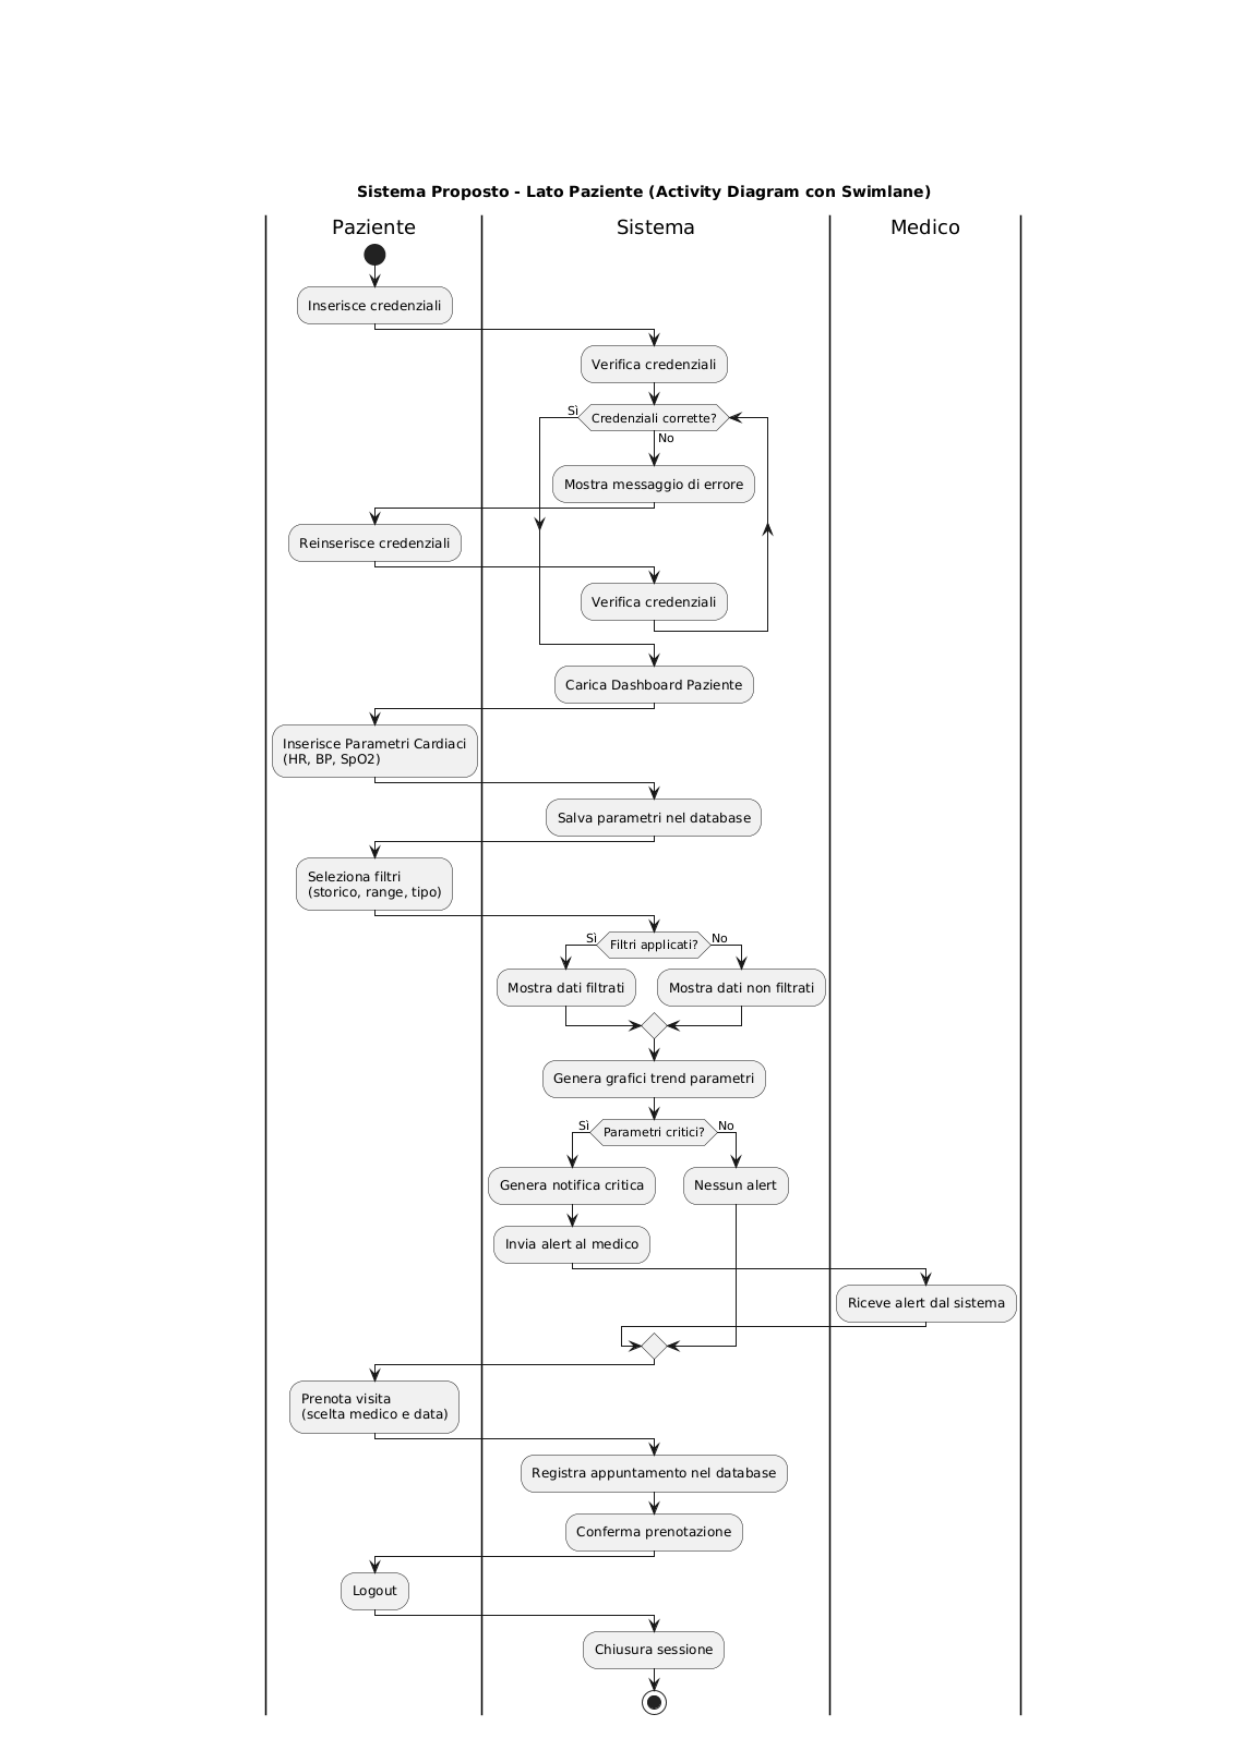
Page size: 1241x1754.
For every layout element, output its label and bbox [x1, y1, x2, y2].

picture [250, 161, 1040, 1726]
